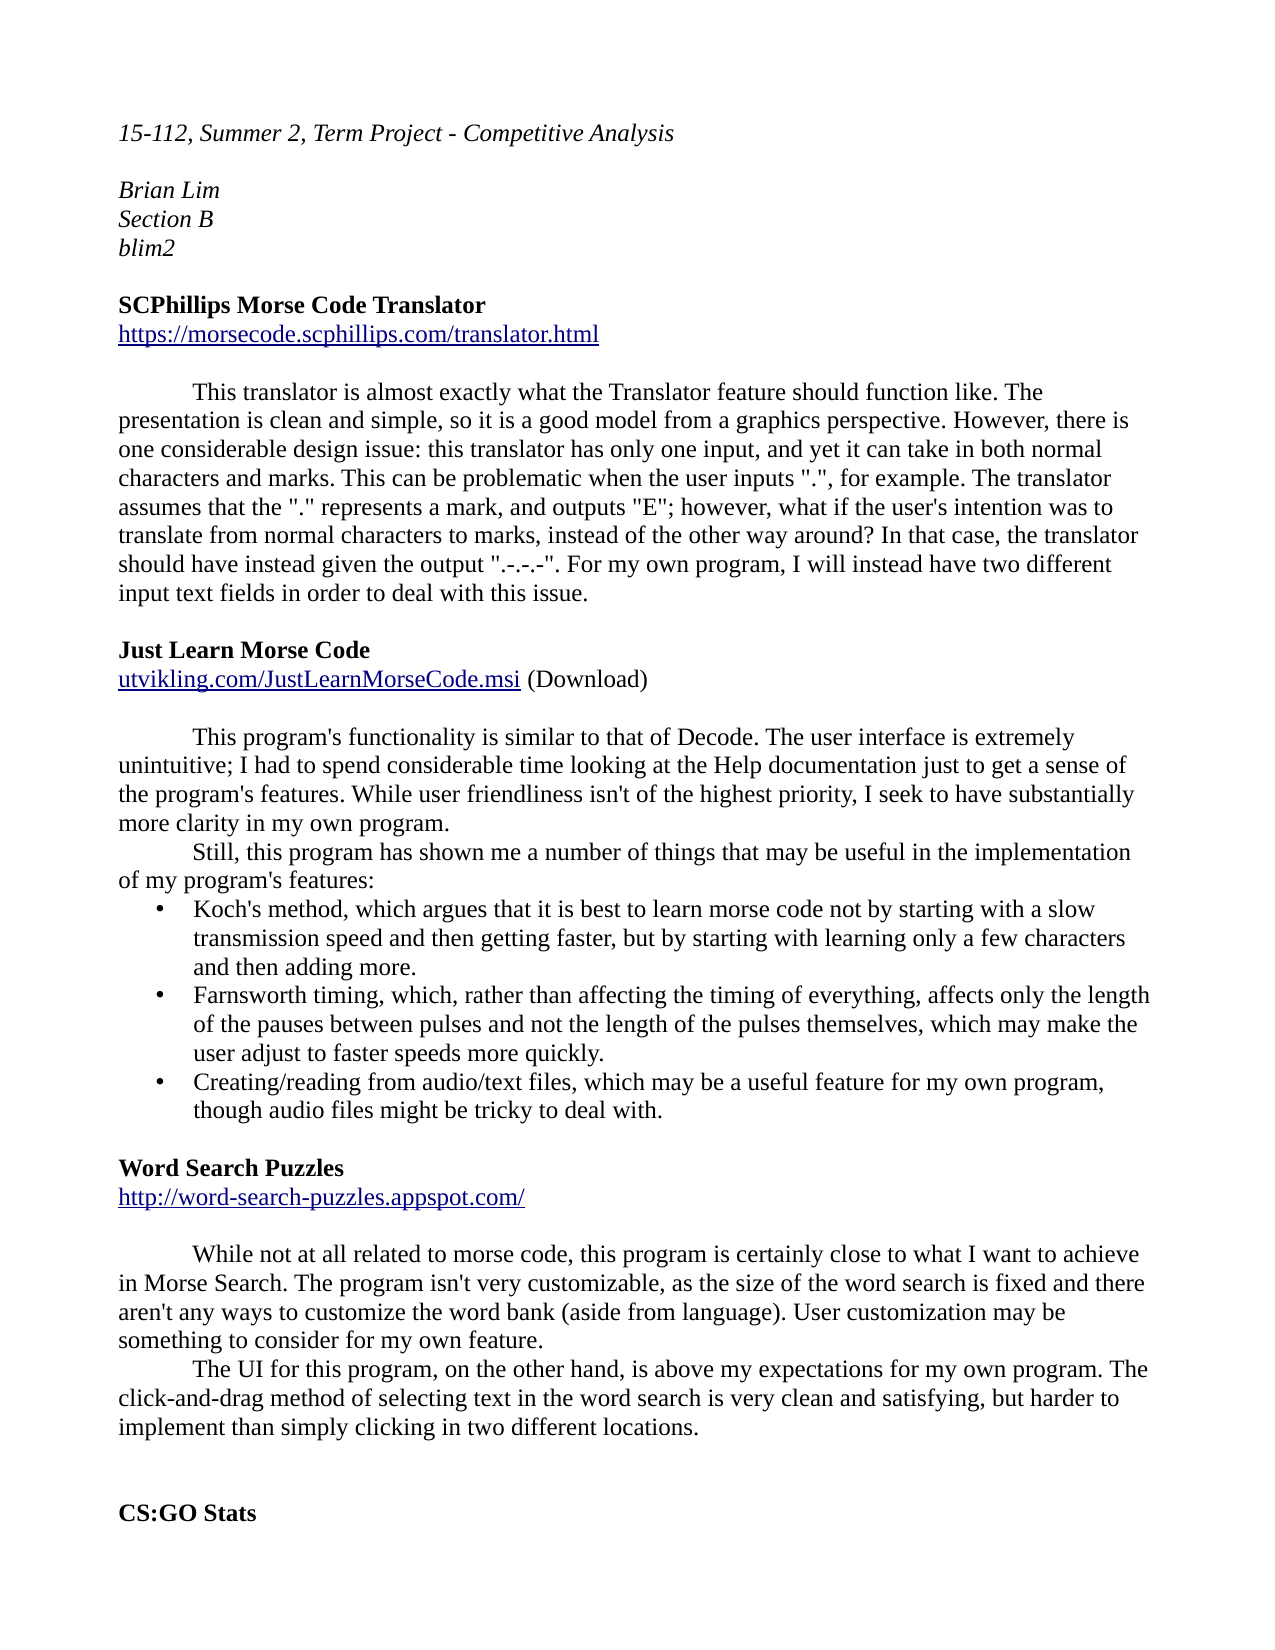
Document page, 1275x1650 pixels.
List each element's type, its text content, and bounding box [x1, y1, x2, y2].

text While not at all related to morse code, this program is certainly close to what I want to achieve in Morse Search. The program isn't very customizable, as the size of the word search is fixed and there aren't any ways to customize the word bank (aside from language). User customization may be something to consider for my own feature. [118, 1239, 1157, 1354]
text Section B [118, 204, 1157, 233]
text Brian Lim [118, 176, 1157, 204]
text This program's functionality is similar to that of Decode. The user interface is extremely unintuitive; I had to spend considerable time looking at the Help documentation just to get a sense of the program's features. While user friendliness isn't of the highest priority, I seek to have substantially more clarity in my own program. [118, 722, 1157, 837]
text blim2 [118, 233, 1157, 262]
text https://morsecode.scphillips.com/translator.html [118, 319, 1157, 348]
list Farnsworth timing, which, rather than affecting the timing of everything, affects only the length of the pauses between pulses and not the length of the pulses themselves, which may make the user adjust to faster speeds more quickly. [156, 981, 1157, 1067]
text Word Search Puzzles [118, 1153, 1157, 1182]
text utvikling.com/JustLearnMorseCode.msi (Download) [118, 664, 1157, 693]
text The UI for this program, on the other hand, is above my expectations for my own program. The click-and-drag method of selecting text in the word search is very clean and satisfying, but harder to implement than simply clicking in two different locations. [118, 1354, 1157, 1441]
text CS:GO Stats [118, 1498, 1157, 1527]
text 15-112, Summer 2, Term Project - Competitive Analysis [118, 118, 1157, 147]
text Just Learn Morse Code [118, 636, 1157, 664]
text http://word-search-puzzles.appspot.com/ [118, 1182, 1157, 1211]
text SCPhillips Morse Code Translator [118, 291, 1157, 319]
list Koch's method, which argues that it is best to learn morse code not by starting with a slow transmission speed and then getting faster, but by starting with learning only a few characters and then adding more. [156, 894, 1157, 981]
text Still, this program has shown me a number of things that may be useful in the implementation of my program's features: [118, 837, 1157, 894]
text This translator is almost exactly what the Translator feature should function like. The presentation is clean and simple, so it is a good model from a graphics perspective. However, there is one considerable design issue: this translator has only one input, and yet it can take in both normal characters and marks. This can be problematic when the user inputs ".", for example. The translator assumes that the "." represents a mark, and outputs "E"; however, what if the user's intention was to translate from normal characters to marks, instead of the other way around? In that case, the translator should have instead given the output ".-.-.-". For my own program, I will instead have two different input text fields in order to deal with this issue. [118, 377, 1157, 607]
list Creating/reading from audio/text files, which may be a useful feature for my own program, though audio files might be tricky to deal with. [156, 1067, 1157, 1124]
